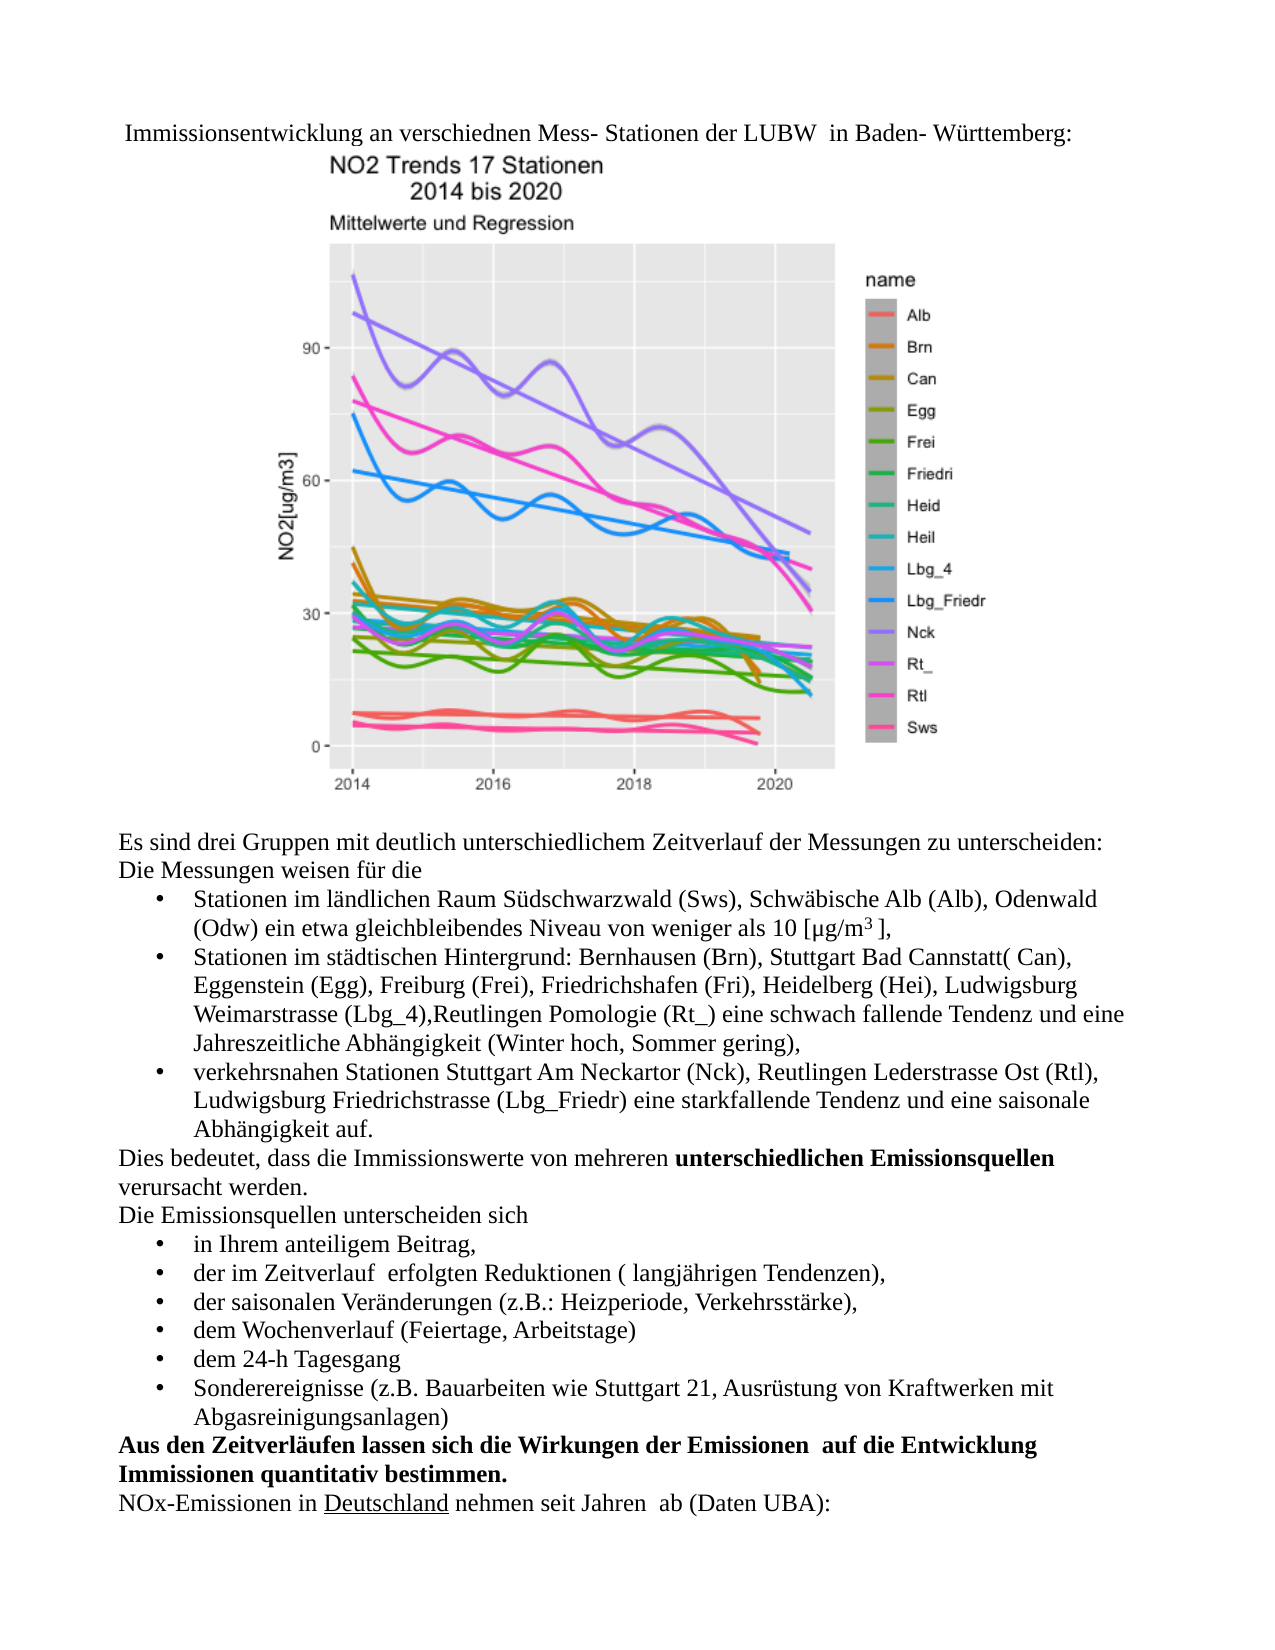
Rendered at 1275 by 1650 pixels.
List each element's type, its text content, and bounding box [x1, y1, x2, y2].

text Immissionsentwicklung an verschiednen Mess- Stationen der LUBW in Baden- Württemberg: [118, 118, 1157, 147]
picture [269, 146, 1006, 827]
text Dies bedeutet, dass die Immissionswerte von mehreren unterschiedlichen Emissionsquellen verursacht werden. [118, 1143, 1157, 1200]
text Es sind drei Gruppen mit deutlich unterschiedlichem Zeitverlauf der Messungen zu unterscheiden: [118, 147, 1157, 855]
list dem Wochenverlauf (Feiertage, Arbeitstage) [156, 1315, 1157, 1344]
text Aus den Zeitverläufen lassen sich die Wirkungen der Emissionen auf die Entwicklung Immissionen quantitativ bestimmen. [118, 1430, 1157, 1488]
list der im Zeitverlauf erfolgten Reduktionen ( langjährigen Tendenzen), [156, 1258, 1157, 1287]
list Stationen im städtischen Hintergrund: Bernhausen (Brn), Stuttgart Bad Cannstatt( Can), Eggenstein (Egg), Freiburg (Frei), Friedrichshafen (Fri), Heidelberg (Hei), Ludwigsburg Weimarstrasse (Lbg_4),Reutlingen Pomologie (Rt_) eine schwach fallende Tendenz und eine Jahreszeitliche Abhängigkeit (Winter hoch, Sommer gering), [156, 942, 1157, 1057]
list Sonderereignisse (z.B. Bauarbeiten wie Stuttgart 21, Ausrüstung von Kraftwerken mit Abgasreinigungsanlagen) [156, 1373, 1157, 1430]
text Die Messungen weisen für die [118, 855, 1157, 884]
list verkehrsnahen Stationen Stuttgart Am Neckartor (Nck), Reutlingen Lederstrasse Ost (Rtl), Ludwigsburg Friedrichstrasse (Lbg_Friedr) eine starkfallende Tendenz und eine saisonale Abhängigkeit auf. [156, 1057, 1157, 1143]
list der saisonalen Veränderungen (z.B.: Heizperiode, Verkehrsstärke), [156, 1287, 1157, 1315]
list Stationen im ländlichen Raum Südschwarzwald (Sws), Schwäbische Alb (Alb), Odenwald (Odw) ein etwa gleichbleibendes Niveau von weniger als 10 [μg/m3 ], [156, 884, 1157, 942]
list dem 24-h Tagesgang [156, 1344, 1157, 1373]
text Die Emissionsquellen unterscheiden sich [118, 1200, 1157, 1229]
text NOx-Emissionen in Deutschland nehmen seit Jahren ab (Daten UBA): [118, 1488, 1157, 1517]
list in Ihrem anteiligem Beitrag, [156, 1229, 1157, 1258]
